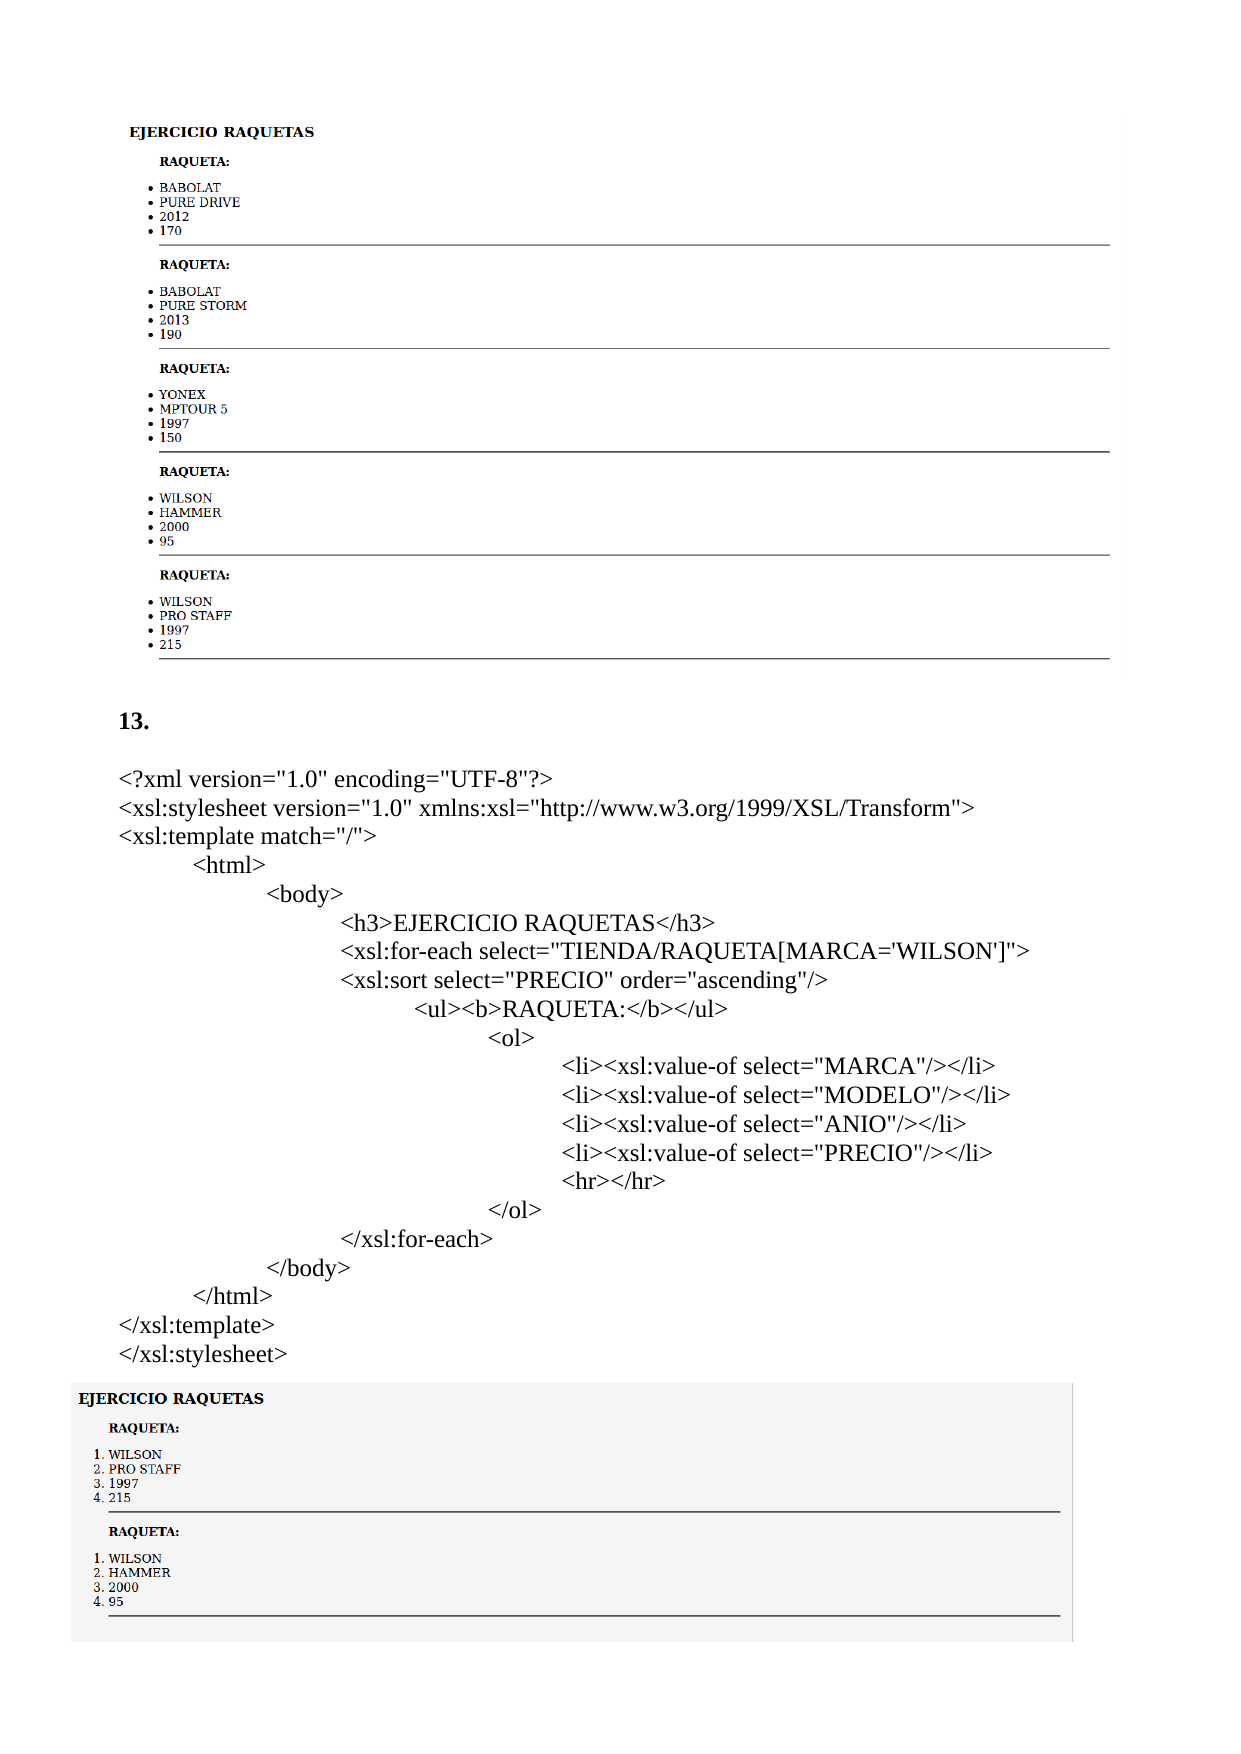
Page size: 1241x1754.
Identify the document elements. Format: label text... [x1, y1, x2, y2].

text <li><xsl:value-of select="PRECIO"/></li> [118, 1138, 1122, 1166]
text <li><xsl:value-of select="ANIO"/></li> [118, 1109, 1122, 1138]
text </html> [118, 1281, 1122, 1310]
text <li><xsl:value-of select="MODELO"/></li> [118, 1080, 1122, 1109]
text <xsl:template match="/"> [118, 821, 1122, 850]
text </xsl:template> [118, 1310, 1122, 1339]
picture [118, 118, 1123, 678]
text <ol> [118, 1023, 1122, 1051]
text 13. [118, 706, 1122, 735]
text <ul><b>RAQUETA:</b></ul> [118, 994, 1122, 1023]
text </xsl:stylesheet> [118, 1339, 1122, 1368]
text </xsl:for-each> [118, 1224, 1122, 1253]
text <body> [118, 879, 1122, 908]
text <?xml version="1.0" encoding="UTF-8"?> [118, 764, 1122, 793]
text <html> [118, 850, 1122, 879]
text <hr></hr> [118, 1166, 1122, 1195]
picture [71, 1383, 1076, 1642]
text <xsl:for-each select="TIENDA/RAQUETA[MARCA='WILSON']"> [118, 936, 1122, 965]
text <xsl:sort select="PRECIO" order="ascending"/> [118, 965, 1122, 994]
text </body> [118, 1253, 1122, 1281]
text <li><xsl:value-of select="MARCA"/></li> [118, 1051, 1122, 1080]
text <xsl:stylesheet version="1.0" xmlns:xsl="http://www.w3.org/1999/XSL/Transform"> [118, 793, 1122, 821]
text </ol> [118, 1195, 1122, 1224]
text <h3>EJERCICIO RAQUETAS</h3> [118, 908, 1122, 936]
